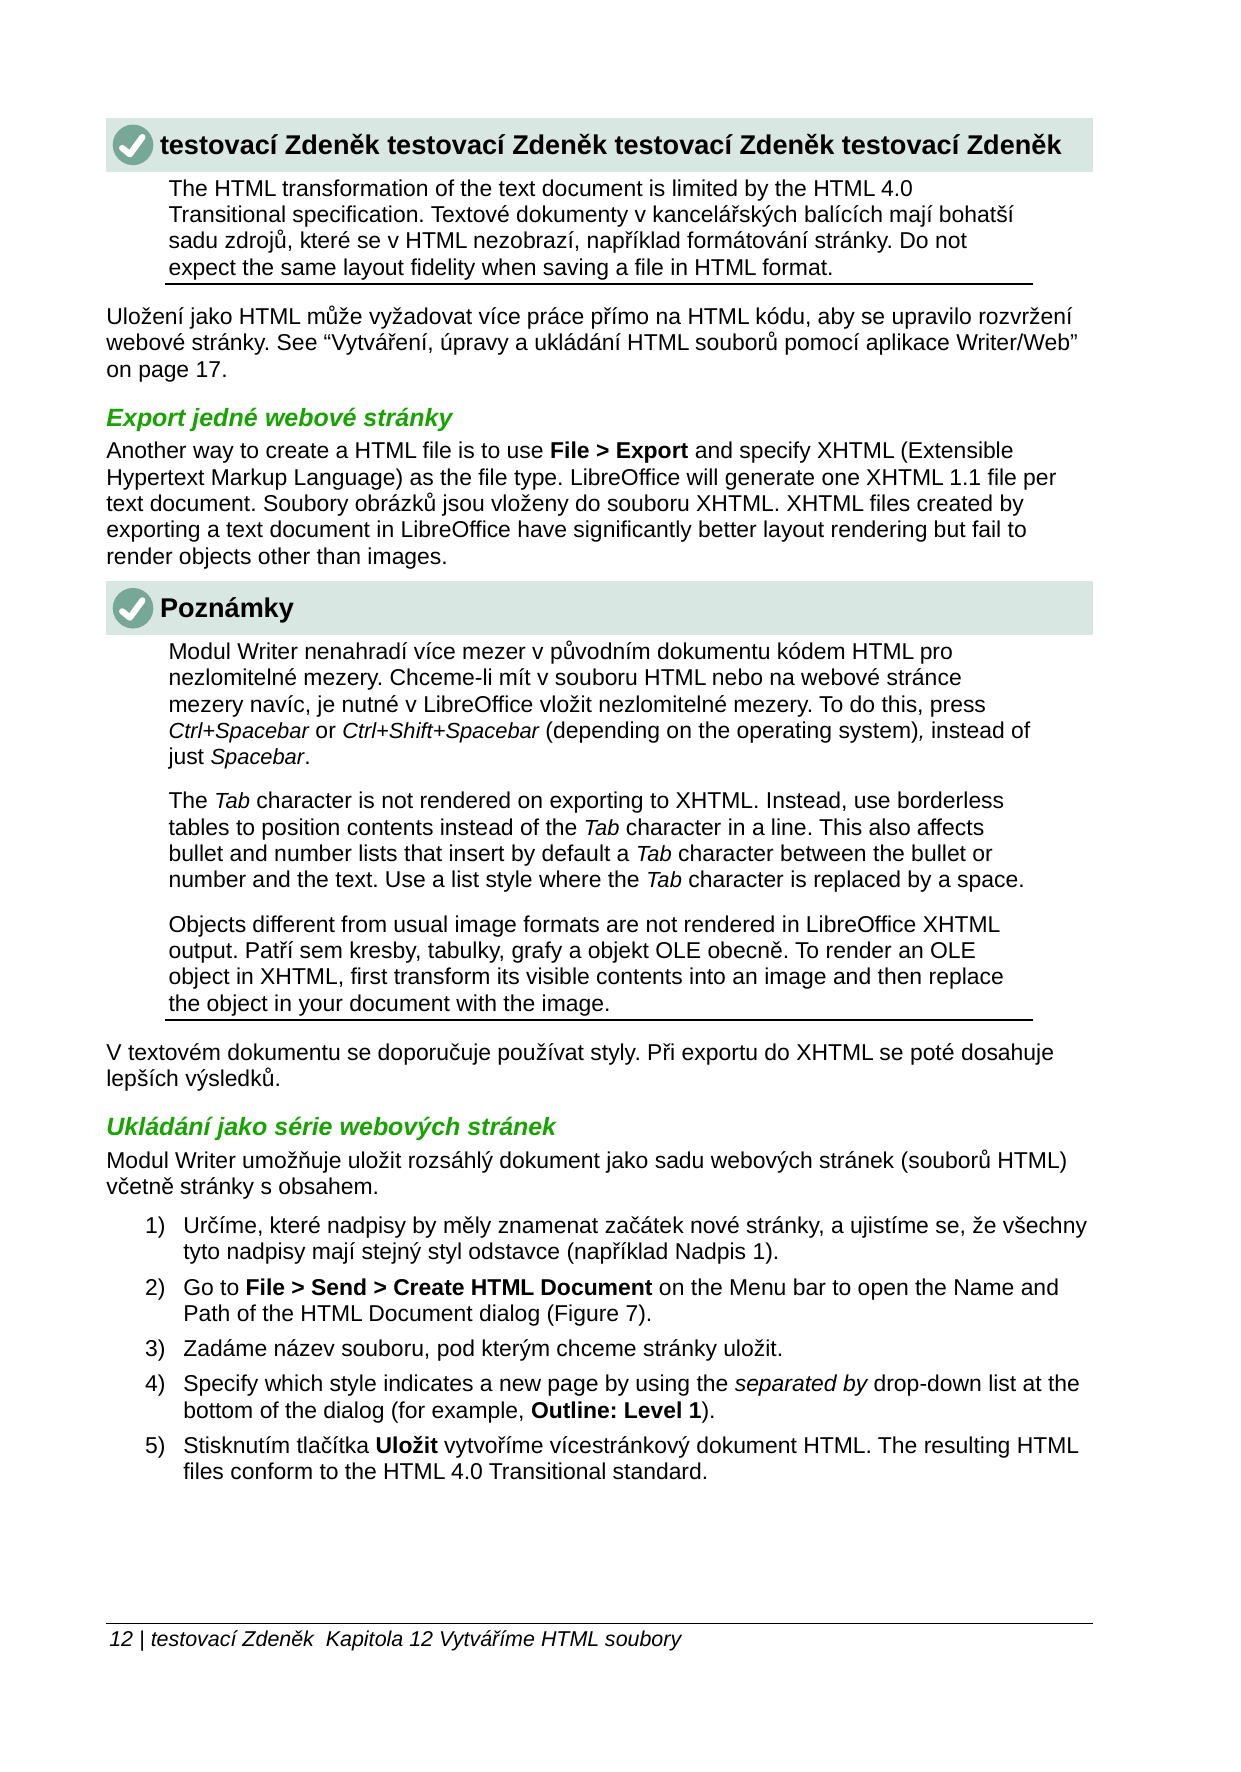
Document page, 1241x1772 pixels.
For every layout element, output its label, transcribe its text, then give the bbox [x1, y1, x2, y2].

text Another way to create a HTML file is to use File > Export and specify XHTML (Extensible Hypertext Markup Language) as the file type. LibreOffice will generate one XHTML 1.1 file per text document. Soubory obrázků jsou vloženy do souboru XHTML. XHTML files created by exporting a text document in LibreOffice have significantly better layout rendering but fail to render objects other than images. [106, 437, 1093, 569]
text V textovém dokumentu se doporučuje používat styly. Při exportu do XHTML se poté dosahuje lepších výsledků. [106, 1039, 1093, 1091]
list Určíme, které nadpisy by měly znamenat začátek nové stránky, a ujistíme se, že všechny tyto nadpisy mají stejný styl odstavce (například Nadpis 1). [165, 1212, 1093, 1265]
text Uložení jako HTML může vyžadovat více práce přímo na HTML kódu, aby se upravilo rozvržení webové stránky. See “Creating, editing, and saving HTML files using Writer/Web” on page 15. [106, 303, 1093, 382]
list Specify which style indicates a new page by using the separated by drop-down list at the bottom of the dialog (for example, Outline: Level 1). [165, 1370, 1093, 1423]
text Objects different from usual image formats are not rendered in LibreOffice XHTML output. Patří sem kresby, tabulky, grafy a objekt OLE obecně. To render an OLE object in XHTML, first transform its visible contents into an image and then replace the object in your document with the image. [165, 907, 1033, 1019]
subtitle testovací Zdeněk testovací Zdeněk testovací Zdeněk testovací Zdeněk [106, 118, 1093, 172]
text Modul Writer umožňuje uložit rozsáhlý dokument jako sadu webových stránek (souborů HTML) včetně stránky s obsahem. [106, 1147, 1093, 1199]
list Stisknutím tlačítka Uložit vytvoříme vícestránkový dokument HTML. The resulting HTML files conform to the HTML 4.0 Transitional standard. [165, 1432, 1093, 1484]
text The Tab character is not rendered on exporting to XHTML. Instead, use borderless tables to position contents instead of the Tab character in a line. This also affects bullet and number lists that insert by default a Tab character between the bullet or number and the text. Use a list style where the Tab character is replaced by a space. [165, 784, 1033, 893]
subtitle Export jedné webové stránky [106, 402, 1093, 431]
subtitle Poznámky [106, 581, 1093, 635]
text Modul Writer nenahradí více mezer v původním dokumentu kódem HTML pro nezlomitelné mezery. Chceme-li mít v souboru HTML nebo na webové stránce mezery navíc, je nutné v LibreOffice vložit nezlomitelné mezery. To do this, press Ctrl+Spacebar or Ctrl+Shift+Spacebar (depending on the operating system), instead of just Spacebar. [165, 635, 1033, 770]
text The HTML transformation of the text document is limited by the HTML 4.0 Transitional specification. Textové dokumenty v kancelářských balících mají bohatší sadu zdrojů, které se v HTML nezobrazí, například formátování stránky. Do not expect the same layout fidelity when saving a file in HTML format. [165, 172, 1033, 283]
subtitle Ukládání jako série webových stránek [106, 1112, 1093, 1141]
list Zadáme název souboru, pod kterým chceme stránky uložit. [165, 1335, 1093, 1361]
list Go to File > Send > Create HTML Document on the Menu bar to open the Name and Path of the HTML Document dialog (Figure 7). [165, 1273, 1093, 1326]
